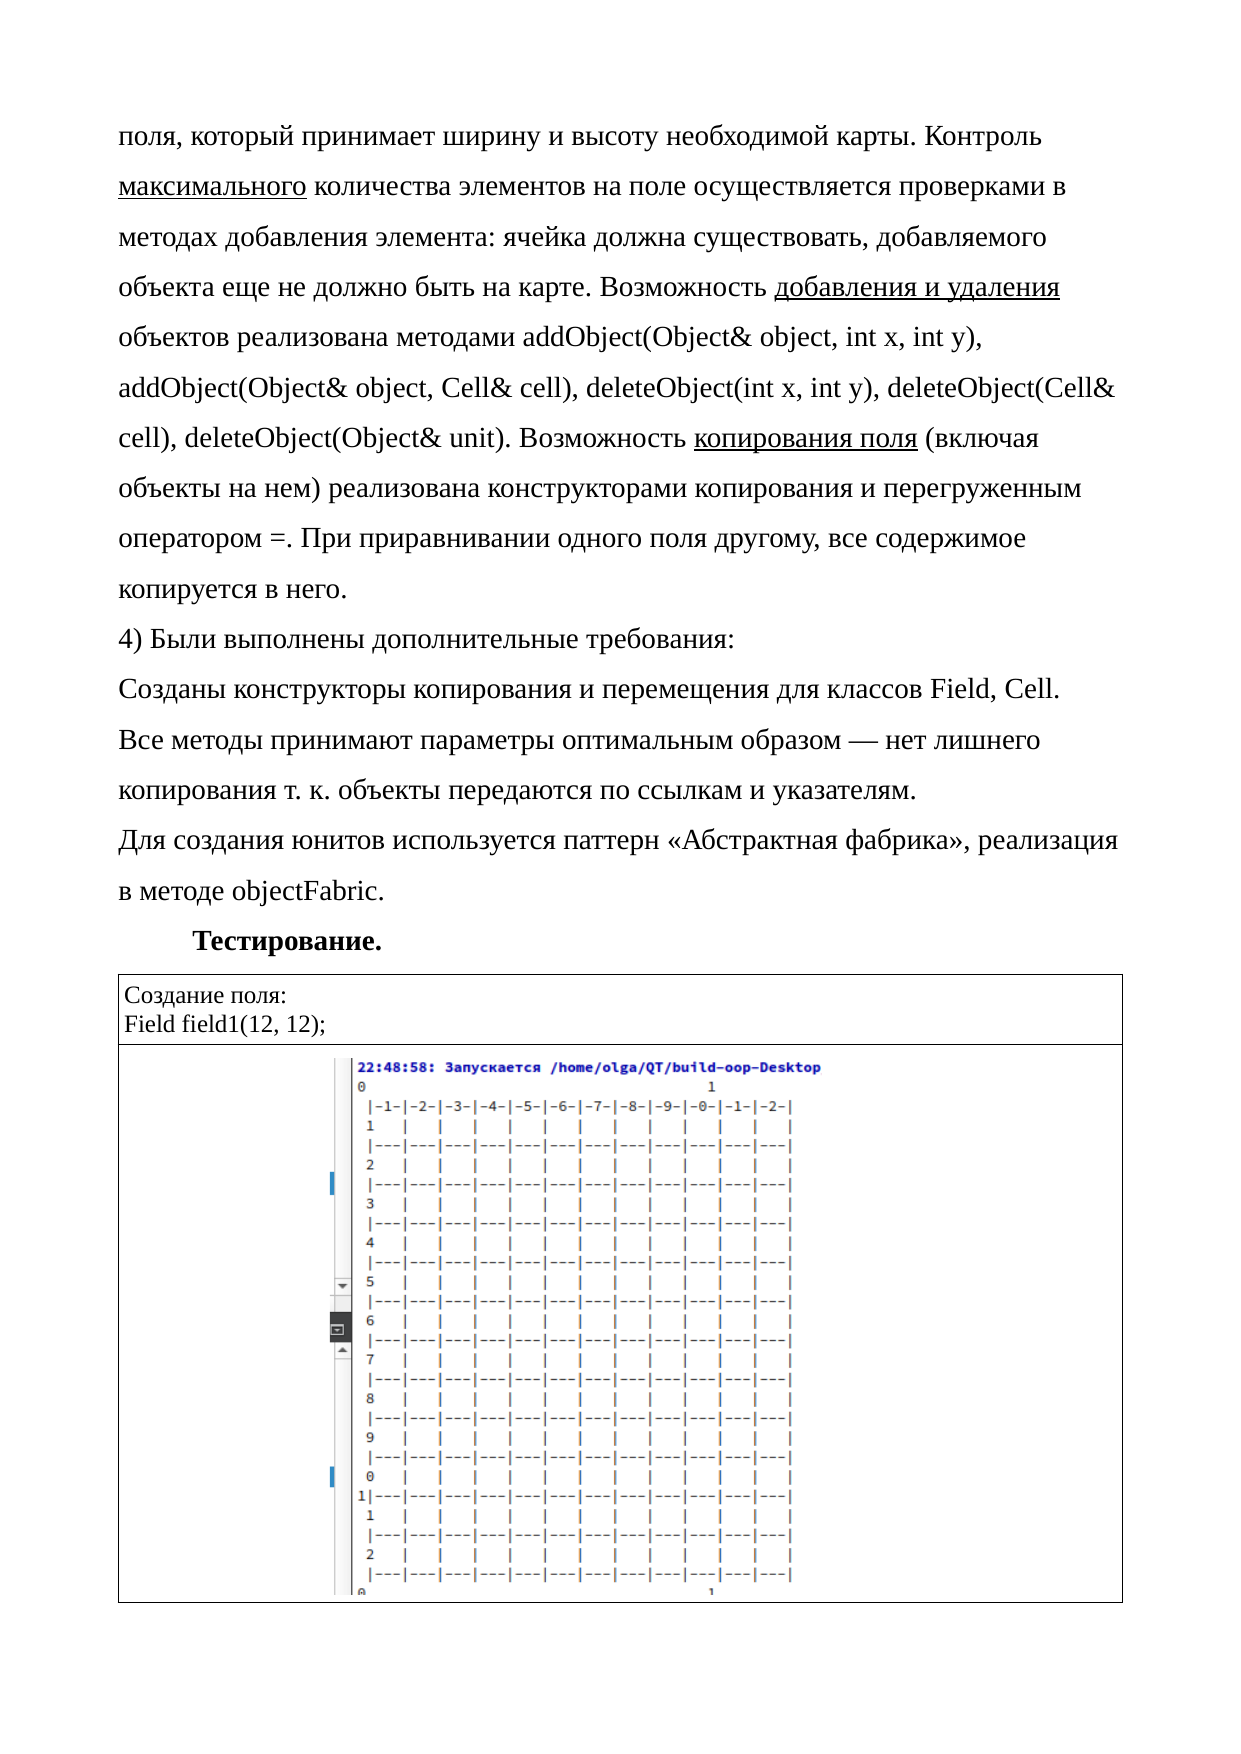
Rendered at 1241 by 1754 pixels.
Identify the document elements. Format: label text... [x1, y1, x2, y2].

text Созданы конструкторы копирования и перемещения для классов Field, Cell. [118, 672, 1122, 705]
text поля, который принимает ширину и высоту необходимой карты. Контроль максимального количества элементов на поле осуществляется проверками в методах добавления элемента: ячейка должна существовать, добавляемого объекта еще не должно быть на карте. Возможность добавления и удаления объектов реализована методами addObject(Object& object, int x, int y), addObject(Object& object, Cell& cell), deleteObject(int x, int y), deleteObject(Cell& cell), deleteObject(Object& unit). Возможность копирования поля (включая объекты на нем) реализована конструкторами копирования и перегруженным оператором =. При приравнивании одного поля другому, все содержимое копируется в него. [118, 118, 1122, 604]
picture [329, 1058, 459, 1595]
table_cell [119, 1045, 1122, 1602]
text Для создания юнитов используется паттерн «Абстрактная фабрика», реализация в методе objectFabric. [118, 822, 1122, 906]
text Все методы принимают параметры оптимальным образом — нет лишнего копирования т. к. объекты передаются по ссылкам и указателям. [118, 722, 1122, 806]
table_header Создание поля: Field field1(12, 12); [119, 975, 1122, 1043]
text 4) Были выполнены дополнительные требования: [118, 621, 1122, 655]
text Тестирование. [118, 923, 1122, 957]
